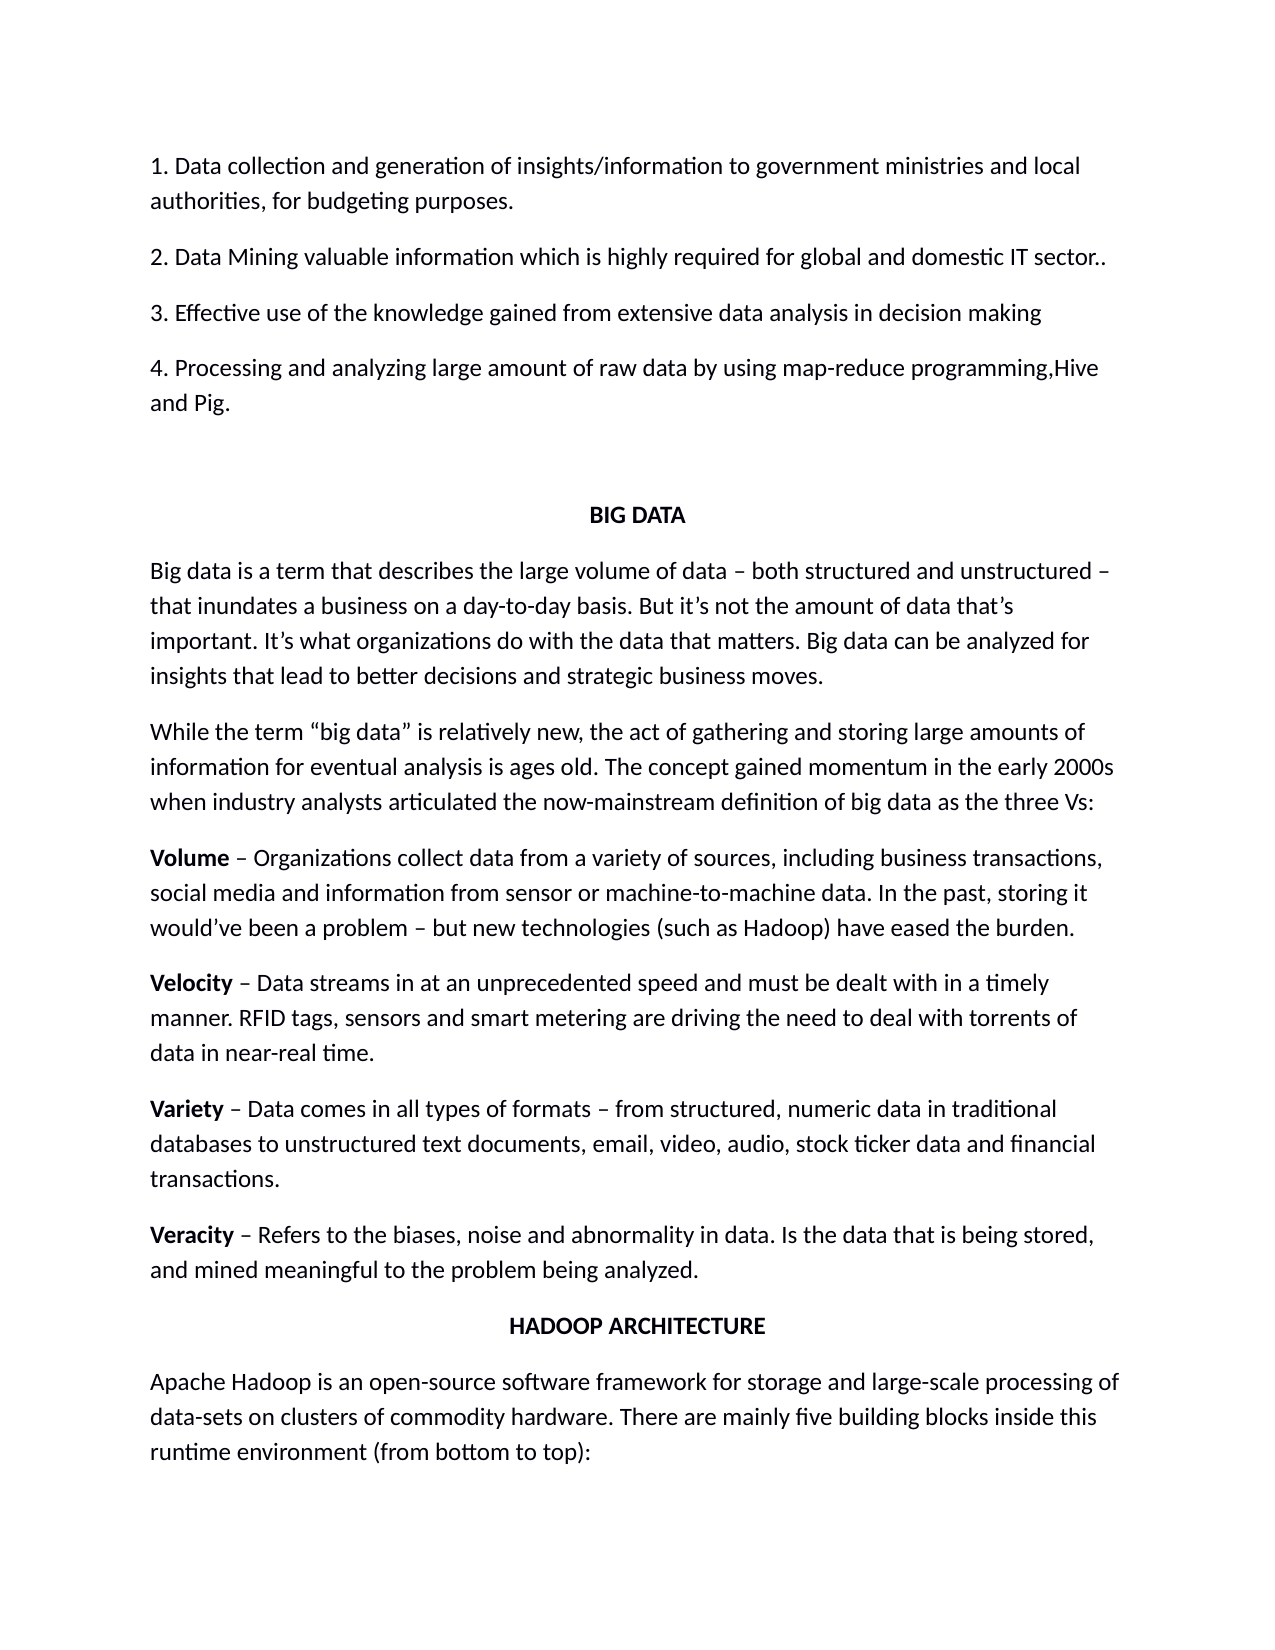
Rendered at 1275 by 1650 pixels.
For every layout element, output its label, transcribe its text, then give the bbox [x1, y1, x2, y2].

text HADOOP ARCHITECTURE [150, 1310, 1125, 1341]
text Veracity – Refers to the biases, noise and abnormality in data. Is the data that is being stored, and mined meaningful to the problem being analyzed. [150, 1219, 1125, 1285]
text Apache Hadoop is an open-source software framework for storage and large-scale processing of data-sets on clusters of commodity hardware. There are mainly five building blocks inside this runtime environment (from bottom to top): [150, 1366, 1125, 1466]
text 3. Effective use of the knowledge gained from extensive data analysis in decision making [150, 297, 1125, 327]
text 4. Processing and analyzing large amount of raw data by using map-reduce programming,Hive and Pig. [150, 352, 1125, 418]
text 2. Data Mining valuable information which is highly required for global and domestic IT sector.. [150, 241, 1125, 271]
text Big data is a term that describes the large volume of data – both structured and unstructured – that inundates a business on a day-to-day basis. But it’s not the amount of data that’s important. It’s what organizations do with the data that matters. Big data can be analyzed for insights that lead to better decisions and strategic business moves. [150, 555, 1125, 691]
text BIG DATA [150, 499, 1125, 530]
text 1. Data collection and generation of insights/information to government ministries and local authorities, for budgeting purposes. [150, 150, 1125, 216]
text Velocity – Data streams in at an unprecedented speed and must be dealt with in a timely manner. RFID tags, sensors and smart metering are driving the need to deal with torrents of data in near-real time. [150, 967, 1125, 1068]
text Variety – Data comes in all types of formats – from structured, numeric data in traditional databases to unstructured text documents, email, video, audio, stock ticker data and financial transactions. [150, 1093, 1125, 1194]
text Volume – Organizations collect data from a variety of sources, including business transactions, social media and information from sensor or machine-to-machine data. In the past, storing it would’ve been a problem – but new technologies (such as Hadoop) have eased the burden. [150, 842, 1125, 942]
text While the term “big data” is relatively new, the act of gathering and storing large amounts of information for eventual analysis is ages old. The concept gained momentum in the early 2000s when industry analysts articulated the now-mainstream definition of big data as the three Vs: [150, 716, 1125, 816]
